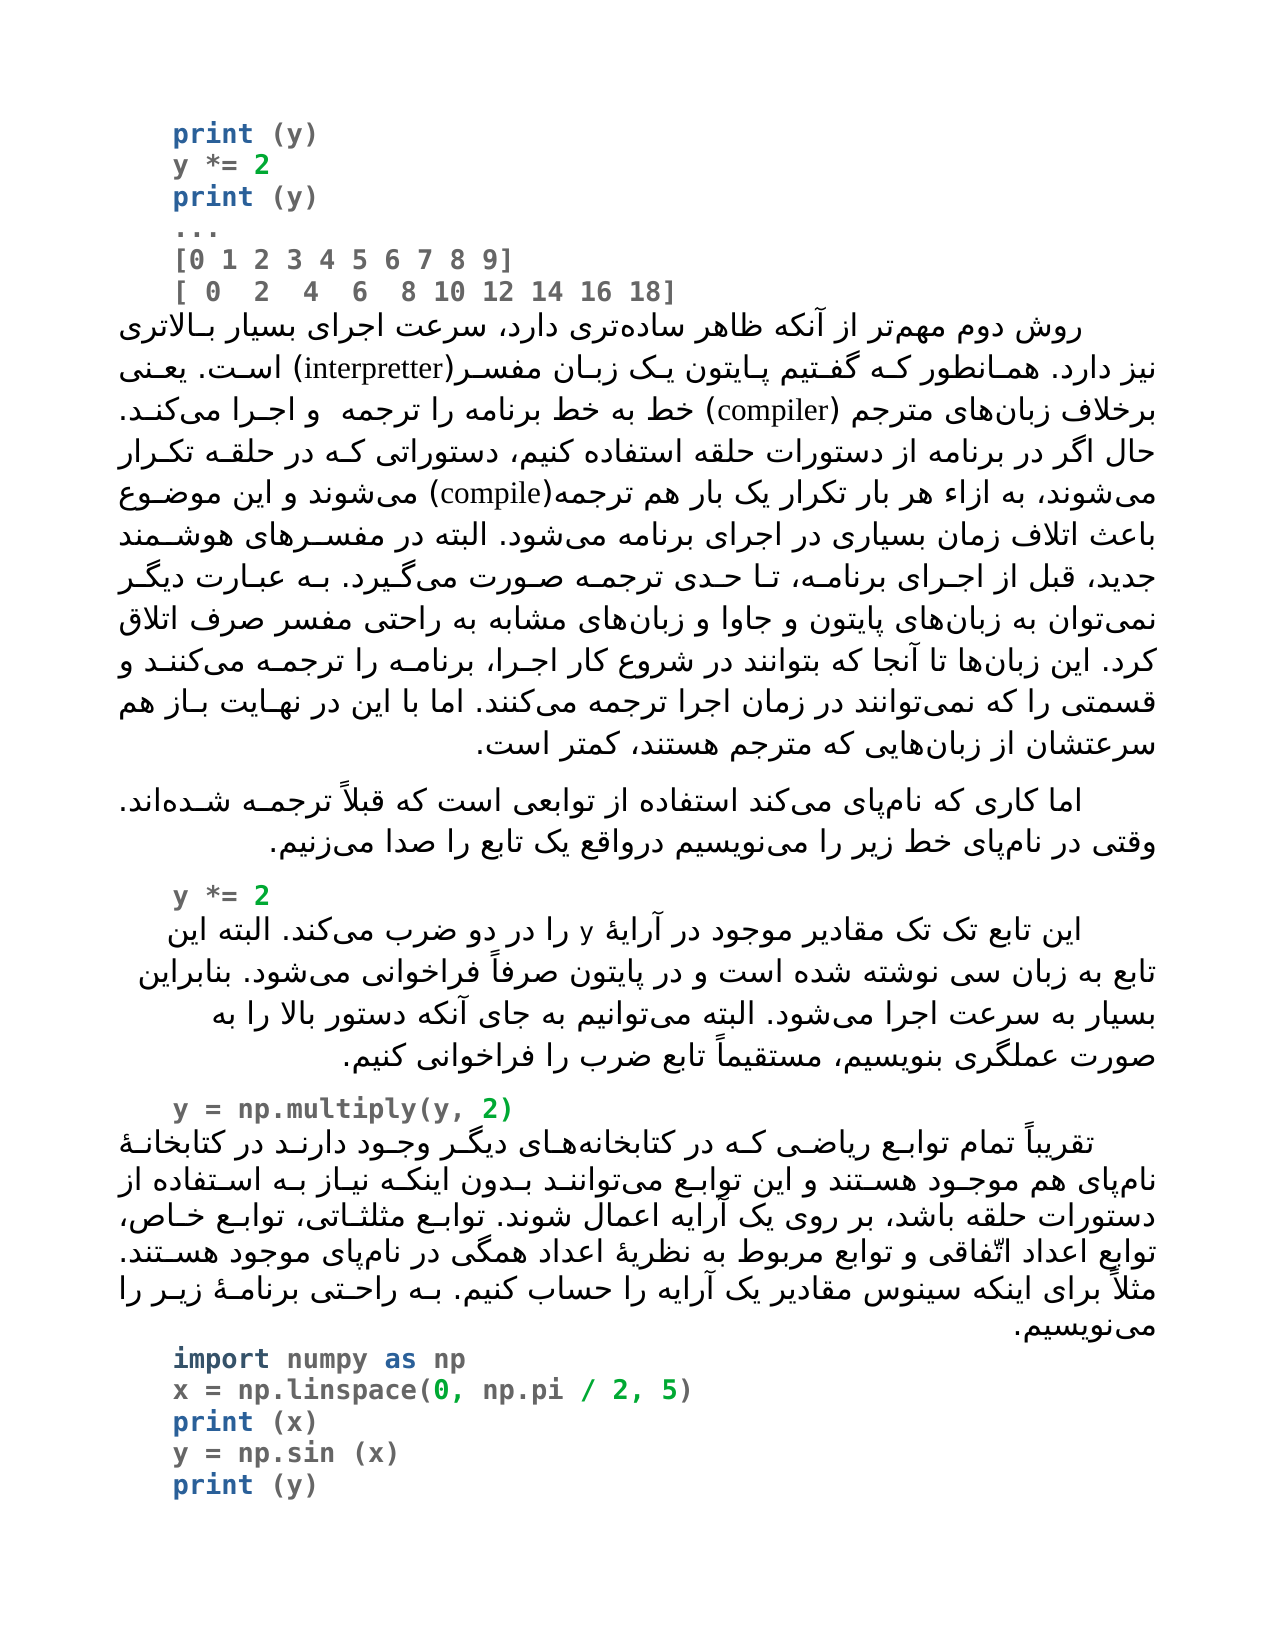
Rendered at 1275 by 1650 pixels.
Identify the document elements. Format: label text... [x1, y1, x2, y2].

text import numpy as np [118, 1343, 1157, 1374]
text اما کاری که نام‌پای می‌کند استفاده از توابعی است که قبلاً ترجمه شده‌اند. وقتی در نام‌پای خط زیر را می‌نویسیم در‌واقع یک تابع را صدا می‌زنیم. [118, 782, 1157, 860]
text [0 1 2 3 4 5 6 7 8 9] [118, 244, 1157, 276]
text print (y) [118, 118, 1157, 150]
text تقریباً تمام توابع ریاضی که در کتابخانه‌های دیگر وجود دارند در کتابخانهٔ نام‌پای هم موجود هستند و این توابع می‌توانند بدون اینکه نیاز به استفاده از دستورات حلقه باشد، بر روی یک آرایه اعمال شوند. توابع مثلثاتی، توابع خاص، توابع اعداد اتّفاقی و توابع مربوط به نظریهٔ اعداد همگی در نام‌پای موجود هستند. مثلاً برای اینکه سینوس مقادیر یک آرایه را حساب کنیم. به راحتی برنامهٔ زیر را می‌نویسیم. [118, 1125, 1157, 1343]
text این تابع تک تک مقادیر موجود در آرایهٔ y را در دو ضرب می‌کند. البته این تابع به زبان سی نوشته شده است و در پایتون صرفاً فراخوانی می‌شود. بنابراین بسیار به سرعت اجرا می‌شود. البته می‌توانیم به جای آنکه دستور بالا را به صورت عملگری بنویسیم، مستقیماً تابع ضرب را فراخوانی کنیم. [118, 912, 1157, 1073]
text روش دوم مهم‌تر از آنکه ظاهر ساده‌تری دارد، سرعت اجرای بسیار بالاتری نیز دارد. همانطور که گفتیم پایتون یک زبان مفسر(interpretter) است. یعنی برخلاف زبان‌های مترجم (compiler) خط به خط برنامه را ترجمه و اجرا می‌کند. حال اگر در برنامه از دستورات حلقه استفاده کنیم، دستوراتی که در حلقه تکرار می‌شوند، به ازاء هر بار تکرار یک بار هم ترجمه(compile) می‌شوند و این موضوع باعث اتلاف زمان بسیاری در اجرای برنامه ‌می‌شود. البته در مفسرهای هوشمند جدید، قبل از اجرای برنامه، تا حدی ترجمه صورت می‌گیرد. به عبارت دیگر نمی‌توان به زبان‌های پایتون و جاوا و زبان‌‌های مشابه به راحتی مفسر صرف اتلاق کرد. این زبان‌ها تا آنجا که بتوانند در شروع کار اجرا، برنامه را ترجمه می‌کنند و قسمتی را که نمی‌توانند در زمان اجرا ترجمه می‌کنند. اما با این در نهایت باز هم سرعتشان از زبان‌هایی که مترجم هستند، کمتر است. [118, 307, 1157, 762]
text y *= 2 [118, 150, 1157, 181]
text [ 0 2 4 6 8 10 12 14 16 18] [118, 276, 1157, 307]
text y *= 2 [118, 880, 1157, 912]
text print (y) [118, 1469, 1157, 1501]
text y = np.multiply(y, 2) [118, 1093, 1157, 1125]
text ... [118, 213, 1157, 244]
text print (y) [118, 181, 1157, 213]
text y = np.sin (x) [118, 1438, 1157, 1469]
text x = np.linspace(0, np.pi / 2, 5) [118, 1374, 1157, 1406]
text print (x) [118, 1406, 1157, 1438]
